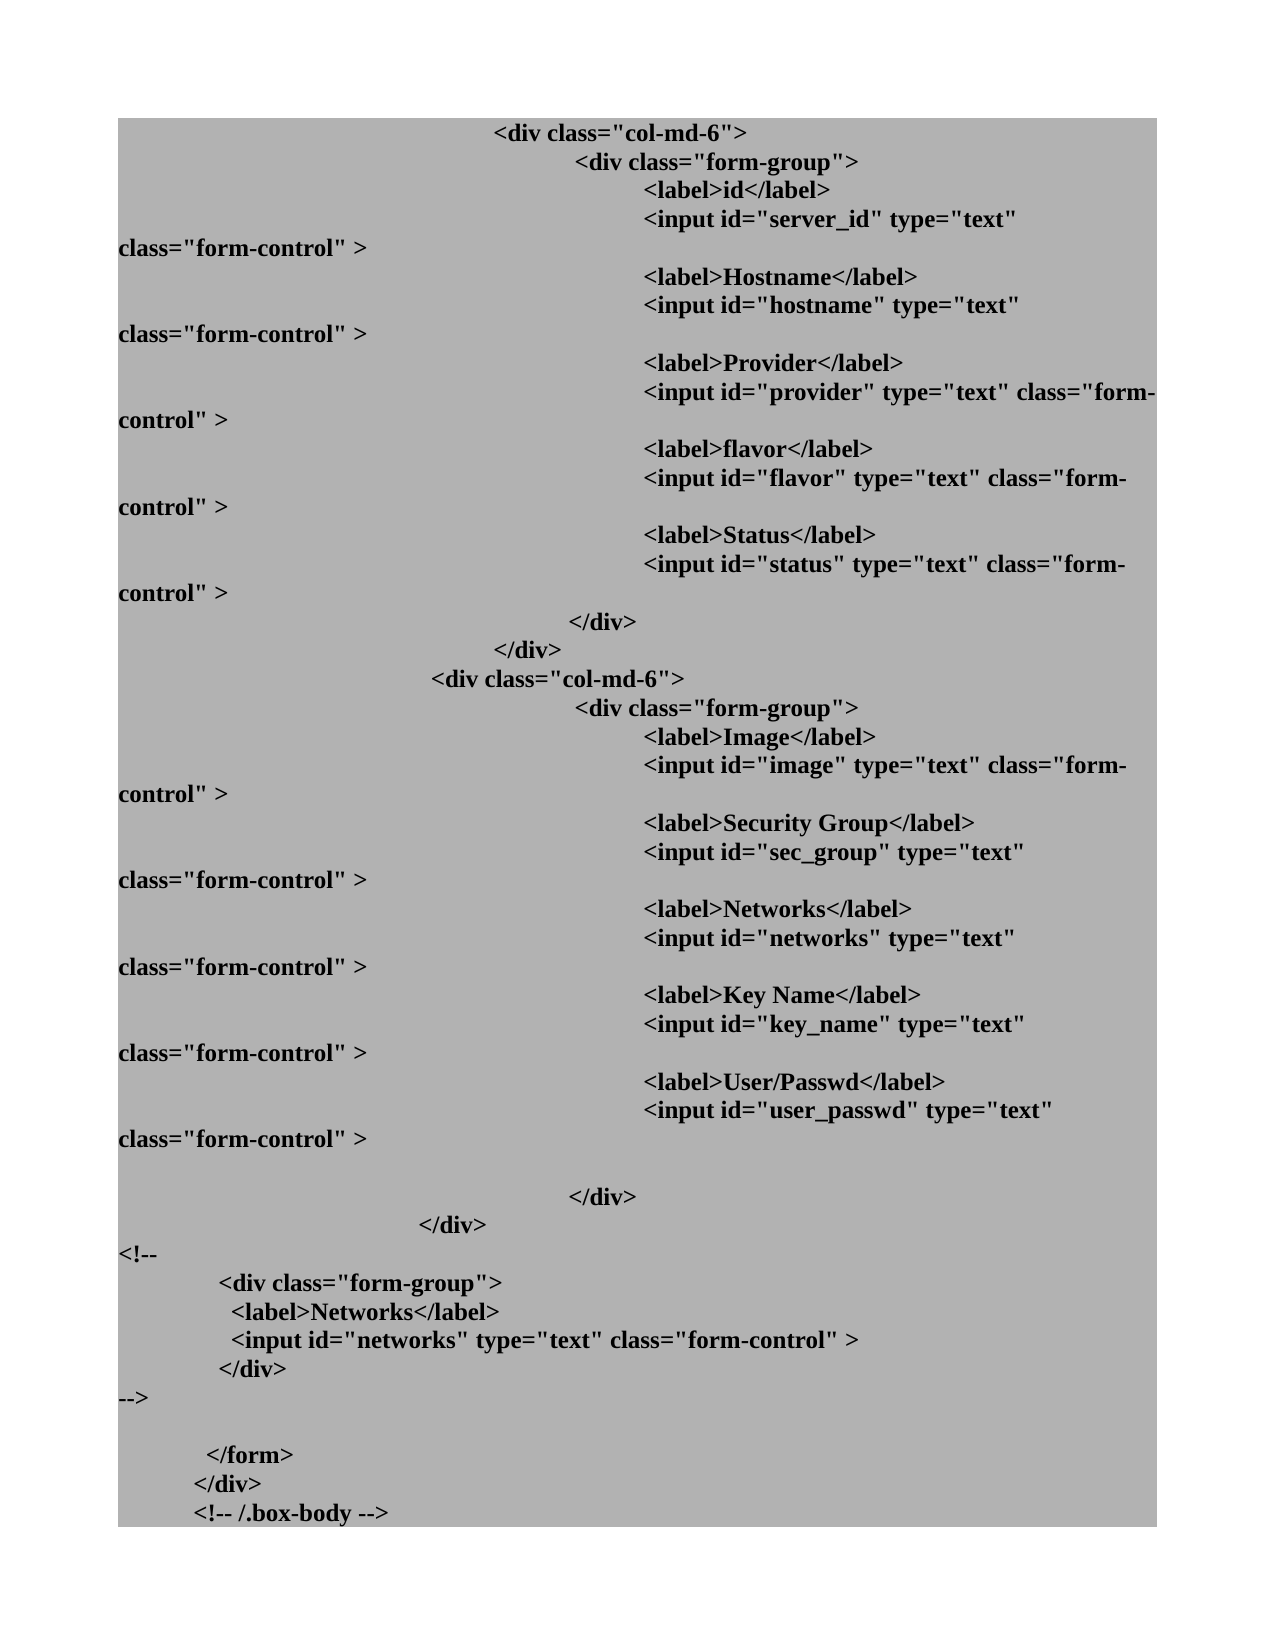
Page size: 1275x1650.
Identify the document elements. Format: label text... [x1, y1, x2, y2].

text <input id="networks" type="text" class="form-control" > [118, 1326, 1157, 1354]
text <input id="server_id" type="text" class="form-control" > [118, 204, 1157, 262]
text <div class="col-md-6"> [118, 664, 1157, 693]
text <input id="sec_group" type="text" class="form-control" > [118, 837, 1157, 894]
text <label>Provider</label> [118, 348, 1157, 377]
text <input id="hostname" type="text" class="form-control" > [118, 291, 1157, 348]
text </div> [118, 1354, 1157, 1383]
text <input id="status" type="text" class="form-control" > [118, 549, 1157, 607]
text <label>Key Name</label> [118, 981, 1157, 1009]
text <!-- /.box-body --> [118, 1498, 1157, 1527]
text <!-- [118, 1239, 1157, 1268]
text <input id="user_passwd" type="text" class="form-control" > [118, 1096, 1157, 1153]
text <label>Networks</label> [118, 1297, 1157, 1326]
text <input id="key_name" type="text" class="form-control" > [118, 1009, 1157, 1067]
text --> [118, 1383, 1157, 1412]
text <input id="flavor" type="text" class="form-control" > [118, 463, 1157, 521]
text <div class="form-group"> [118, 1268, 1157, 1297]
text <label>Hostname</label> [118, 262, 1157, 291]
text <input id="image" type="text" class="form-control" > [118, 751, 1157, 808]
text </form> [118, 1441, 1157, 1469]
text </div> [118, 607, 1157, 636]
text <input id="networks" type="text" class="form-control" > [118, 923, 1157, 981]
text <label>Security Group</label> [118, 808, 1157, 837]
text <input id="provider" type="text" class="form-control" > [118, 377, 1157, 434]
text <label>User/Passwd</label> [118, 1067, 1157, 1096]
text <label>id</label> [118, 176, 1157, 204]
text <label>Status</label> [118, 521, 1157, 549]
text <div class="col-md-6"> [118, 118, 1157, 147]
text </div> [118, 1182, 1157, 1211]
text <div class="form-group"> [118, 693, 1157, 722]
text <label>flavor</label> [118, 434, 1157, 463]
text </div> [118, 1469, 1157, 1498]
text </div> [118, 1211, 1157, 1239]
text </div> [118, 636, 1157, 664]
text <label>Image</label> [118, 722, 1157, 751]
text <label>Networks</label> [118, 894, 1157, 923]
text <div class="form-group"> [118, 147, 1157, 176]
